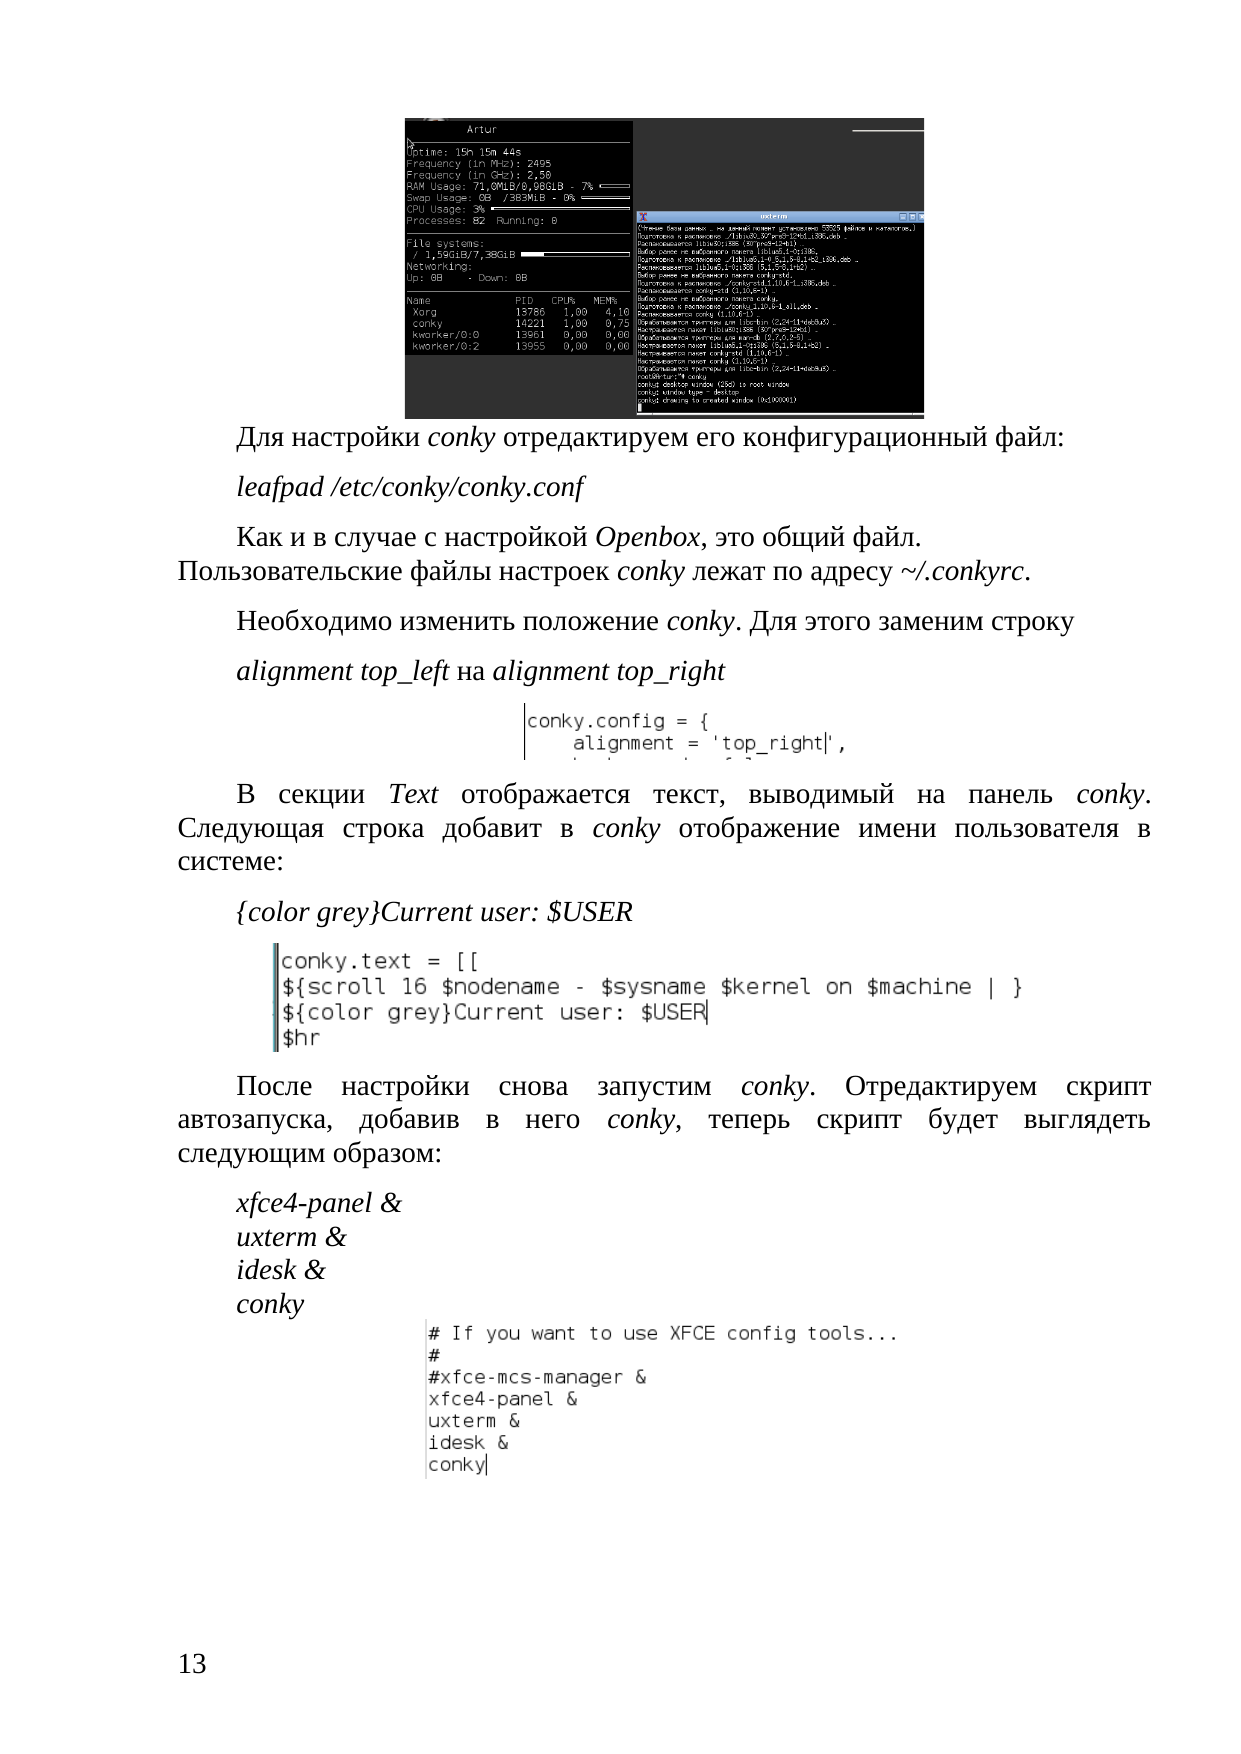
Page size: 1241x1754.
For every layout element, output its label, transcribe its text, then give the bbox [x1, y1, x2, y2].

text leafpad /etc/conky/conky.conf [177, 469, 1152, 503]
text {color grey}Current user: $USER [177, 894, 1152, 927]
text После настройки снова запустим conky. Отредактируем скрипт автозапуска, добавив в него conky, теперь скрипт будет выглядеть следующим образом: [177, 1068, 1152, 1168]
picture [524, 703, 864, 760]
text conky [177, 1286, 1152, 1319]
text alignment top_left на alignment top_right [177, 653, 1152, 687]
picture [404, 118, 925, 419]
text idesk & [177, 1252, 1152, 1286]
text uxterm & [177, 1219, 1152, 1252]
text xfce4-panel & [177, 1185, 1152, 1219]
text Для настройки conky отредактируем его конфигурационный файл: [177, 419, 1152, 453]
text Как и в случае с настройкой Openbox, это общий файл. Пользовательские файлы настроек conky лежат по адресу ~/.conkyrc. [177, 519, 1152, 587]
text Необходимо изменить положение conky. Для этого заменим строку [177, 603, 1152, 637]
text В секции Text отображается текст, выводимый на панель conky. Следующая строка добавит в conky отображение имени пользователя в системе: [177, 776, 1152, 877]
picture [425, 1319, 904, 1479]
picture [272, 943, 1057, 1052]
